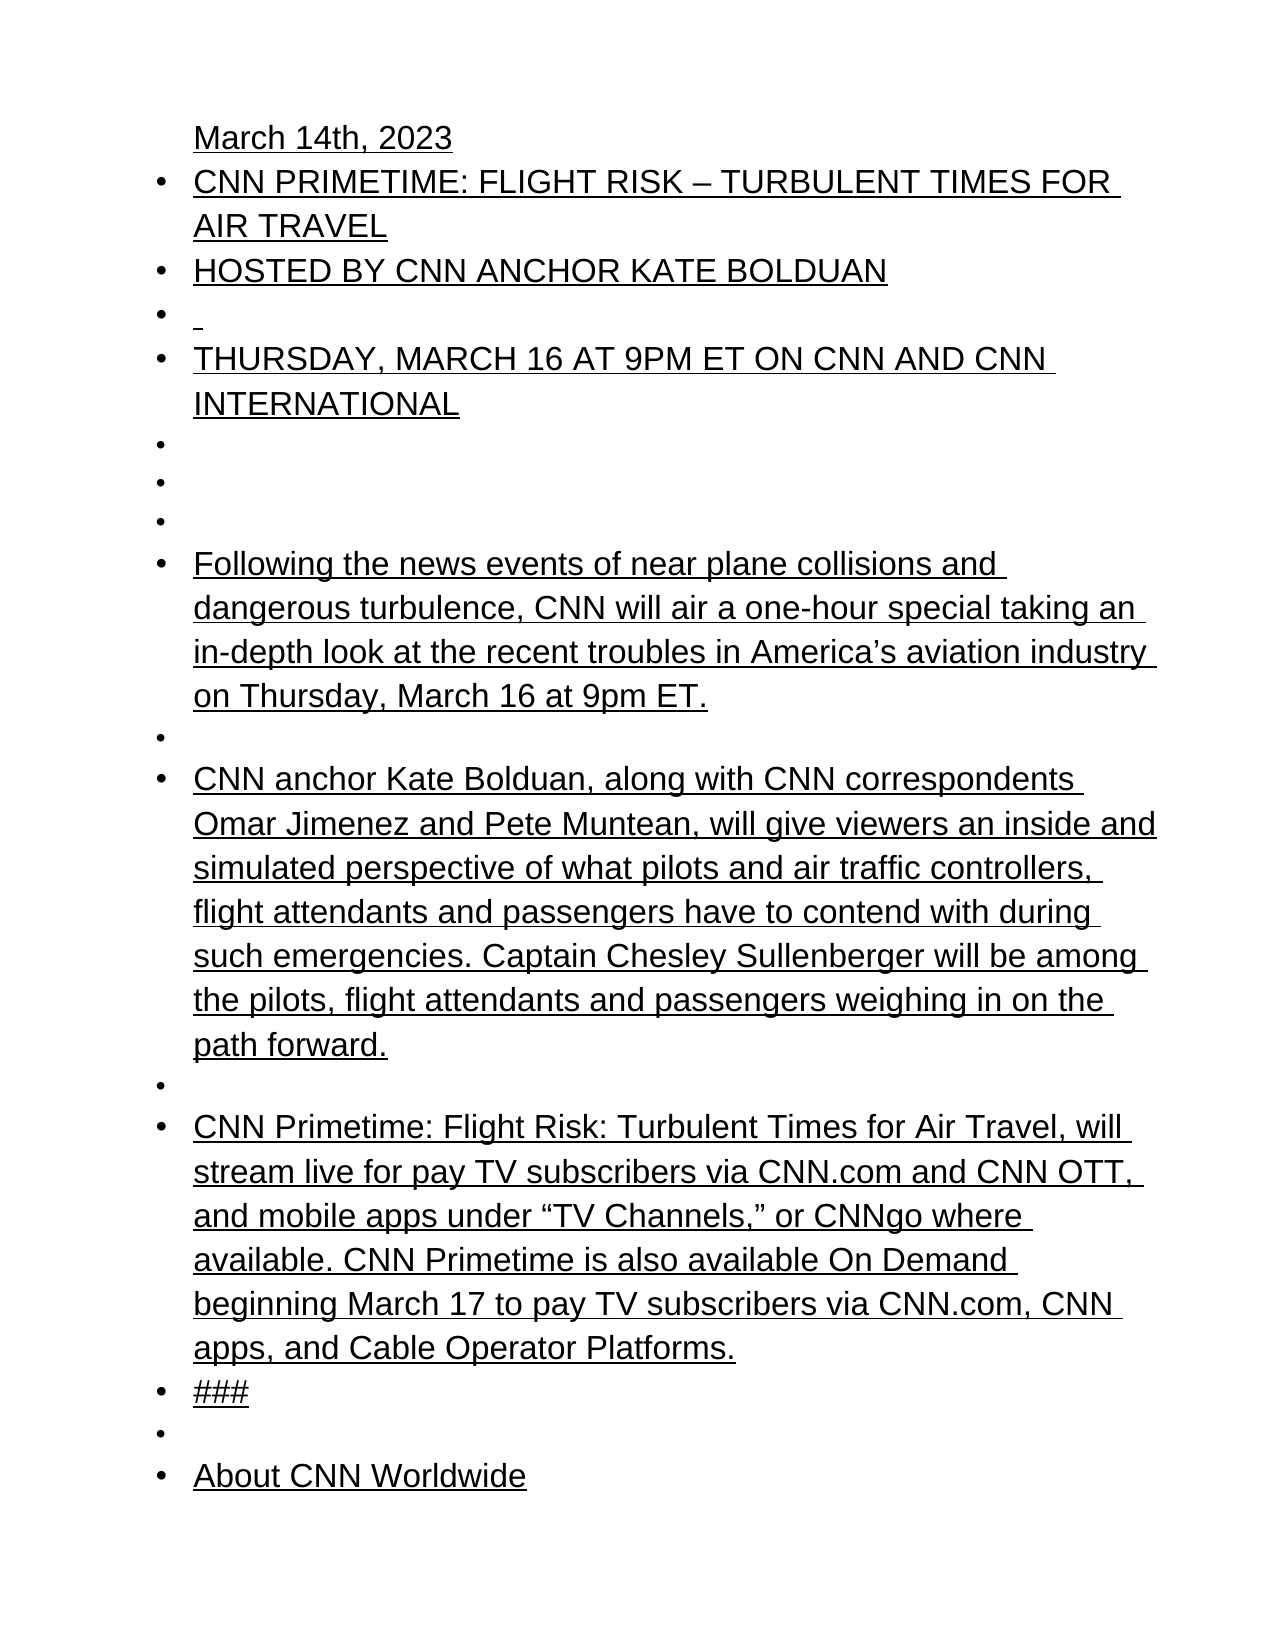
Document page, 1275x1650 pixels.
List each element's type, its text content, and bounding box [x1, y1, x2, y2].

list HOSTED BY CNN ANCHOR KATE BOLDUAN [156, 251, 1157, 289]
list Following the news events of near plane collisions and dangerous turbulence, CNN will air a one-hour special taking an in-depth look at the recent troubles in America’s aviation industry on Thursday, March 16 at 9pm ET. [156, 544, 1157, 715]
list About CNN Worldwide [156, 1456, 1157, 1494]
list CNN Primetime: Flight Risk: Turbulent Times for Air Travel, will stream live for pay TV subscribers via CNN.com and CNN OTT, and mobile apps under “TV Channels,” or CNNgo where available. CNN Primetime is also available On Demand beginning March 17 to pay TV subscribers via CNN.com, CNN apps, and Cable Operator Platforms. [156, 1107, 1157, 1367]
list CNN anchor Kate Bolduan, along with CNN correspondents Omar Jimenez and Pete Muntean, will give viewers an inside and simulated perspective of what pilots and air traffic controllers, flight attendants and passengers have to contend with during such emergencies. Captain Chesley Sullenberger will be among the pilots, flight attendants and passengers weighing in on the path forward. [156, 759, 1157, 1063]
list ### [156, 1373, 1157, 1411]
list THURSDAY, MARCH 16 AT 9PM ET ON CNN AND CNN INTERNATIONAL [156, 339, 1157, 422]
list CNN PRIMETIME: FLIGHT RISK – TURBULENT TIMES FOR AIR TRAVEL [156, 162, 1157, 245]
list March 14th, 2023 [156, 118, 1157, 157]
